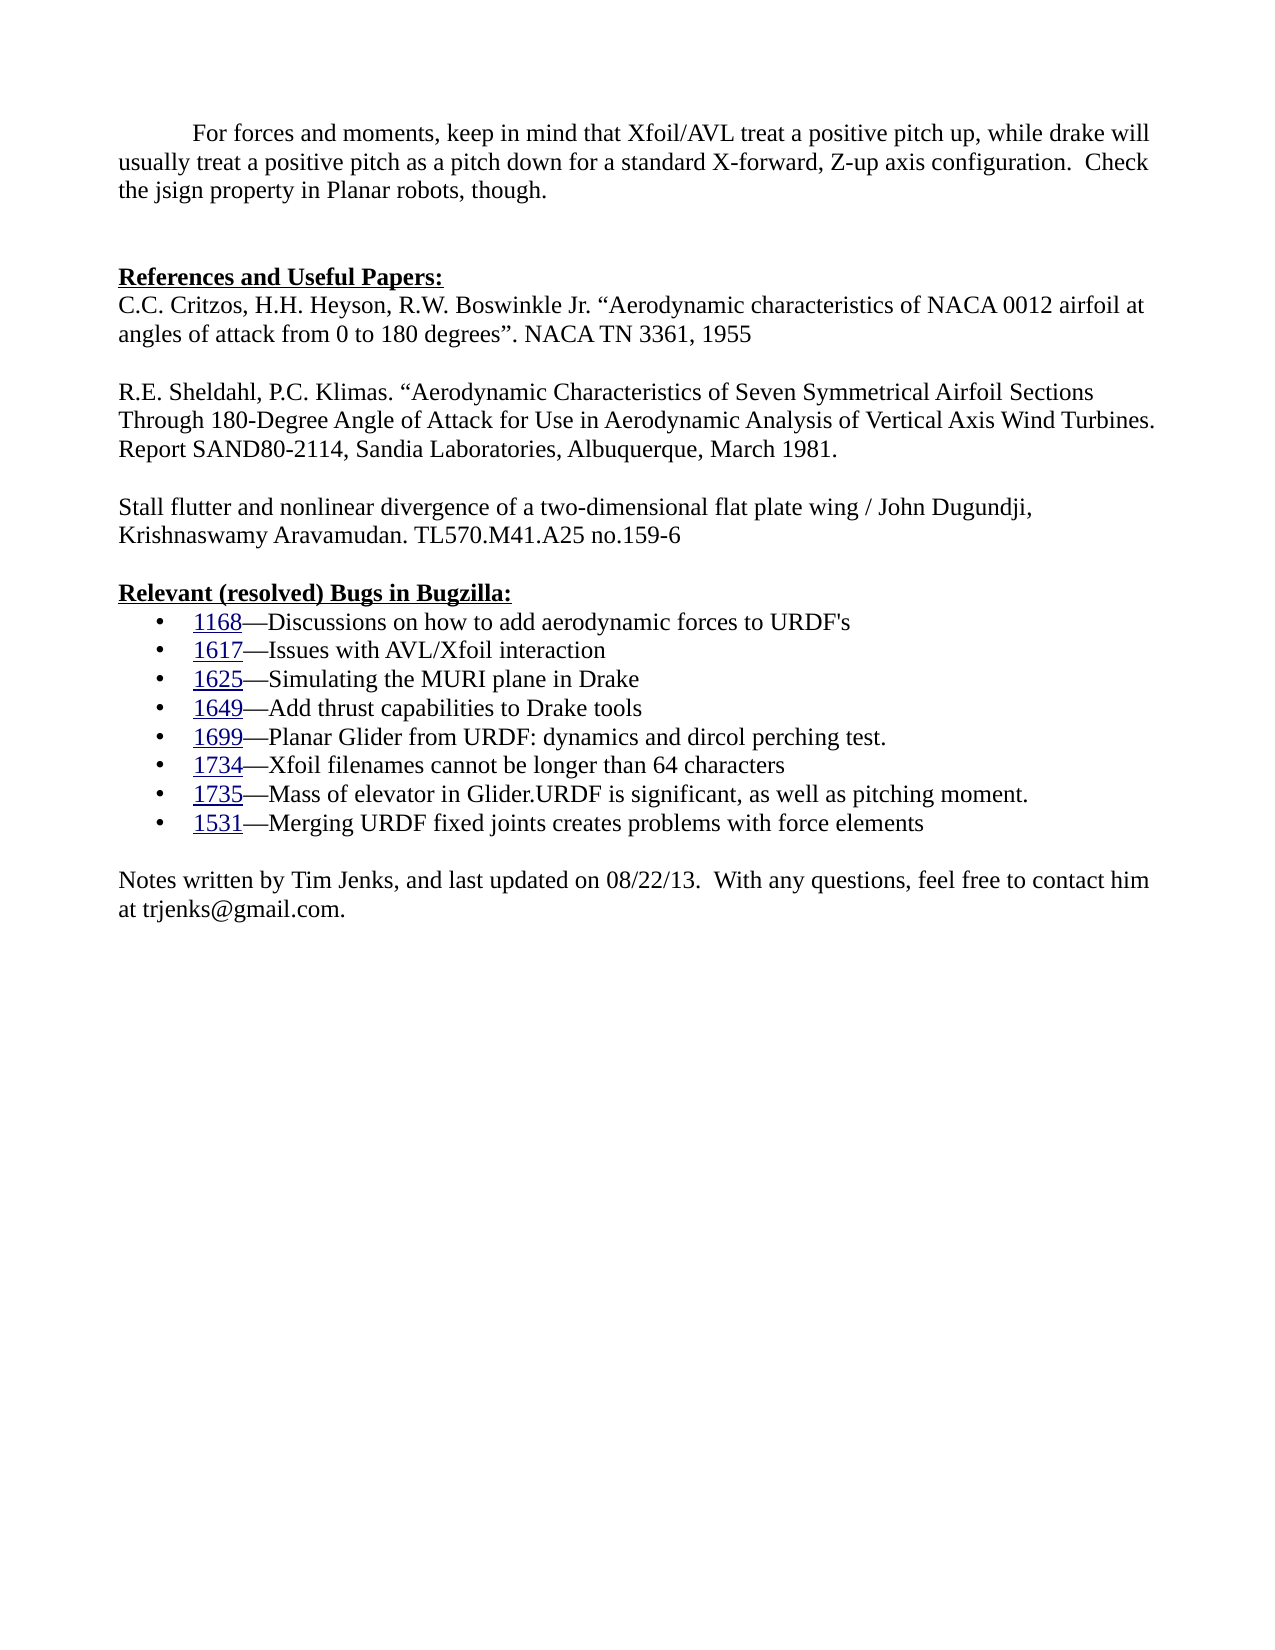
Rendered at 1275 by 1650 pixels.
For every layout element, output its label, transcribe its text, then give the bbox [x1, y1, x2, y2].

text Krishnaswamy Aravamudan. TL570.M41.A25 no.159-6 [118, 521, 1157, 549]
text Relevant (resolved) Bugs in Bugzilla: [118, 578, 1157, 607]
list 1734—Xfoil filenames cannot be longer than 64 characters [156, 751, 1157, 779]
list 1625—Simulating the MURI plane in Drake [156, 664, 1157, 693]
list 1531—Merging URDF fixed joints creates problems with force elements [156, 808, 1157, 837]
list 1699—Planar Glider from URDF: dynamics and dircol perching test. [156, 722, 1157, 751]
text Stall flutter and nonlinear divergence of a two-dimensional flat plate wing / John Dugundji, [118, 492, 1157, 521]
text References and Useful Papers: [118, 262, 1157, 291]
text C.C. Critzos, H.H. Heyson, R.W. Boswinkle Jr. “Aerodynamic characteristics of NACA 0012 airfoil at angles of attack from 0 to 180 degrees”. NACA TN 3361, 1955 [118, 291, 1157, 348]
list 1735—Mass of elevator in Glider.URDF is significant, as well as pitching moment. [156, 779, 1157, 808]
text For forces and moments, keep in mind that Xfoil/AVL treat a positive pitch up, while drake will usually treat a positive pitch as a pitch down for a standard X-forward, Z-up axis configuration. Check the jsign property in Planar robots, though. [118, 118, 1157, 204]
list 1649—Add thrust capabilities to Drake tools [156, 693, 1157, 722]
list 1168—Discussions on how to add aerodynamic forces to URDF's [156, 607, 1157, 636]
text R.E. Sheldahl, P.C. Klimas. “Aerodynamic Characteristics of Seven Symmetrical Airfoil Sections Through 180-Degree Angle of Attack for Use in Aerodynamic Analysis of Vertical Axis Wind Turbines. Report SAND80-2114, Sandia Laboratories, Albuquerque, March 1981. [118, 377, 1157, 463]
list 1617—Issues with AVL/Xfoil interaction [156, 636, 1157, 664]
text Notes written by Tim Jenks, and last updated on 08/22/13. With any questions, feel free to contact him at trjenks@gmail.com. [118, 866, 1157, 923]
